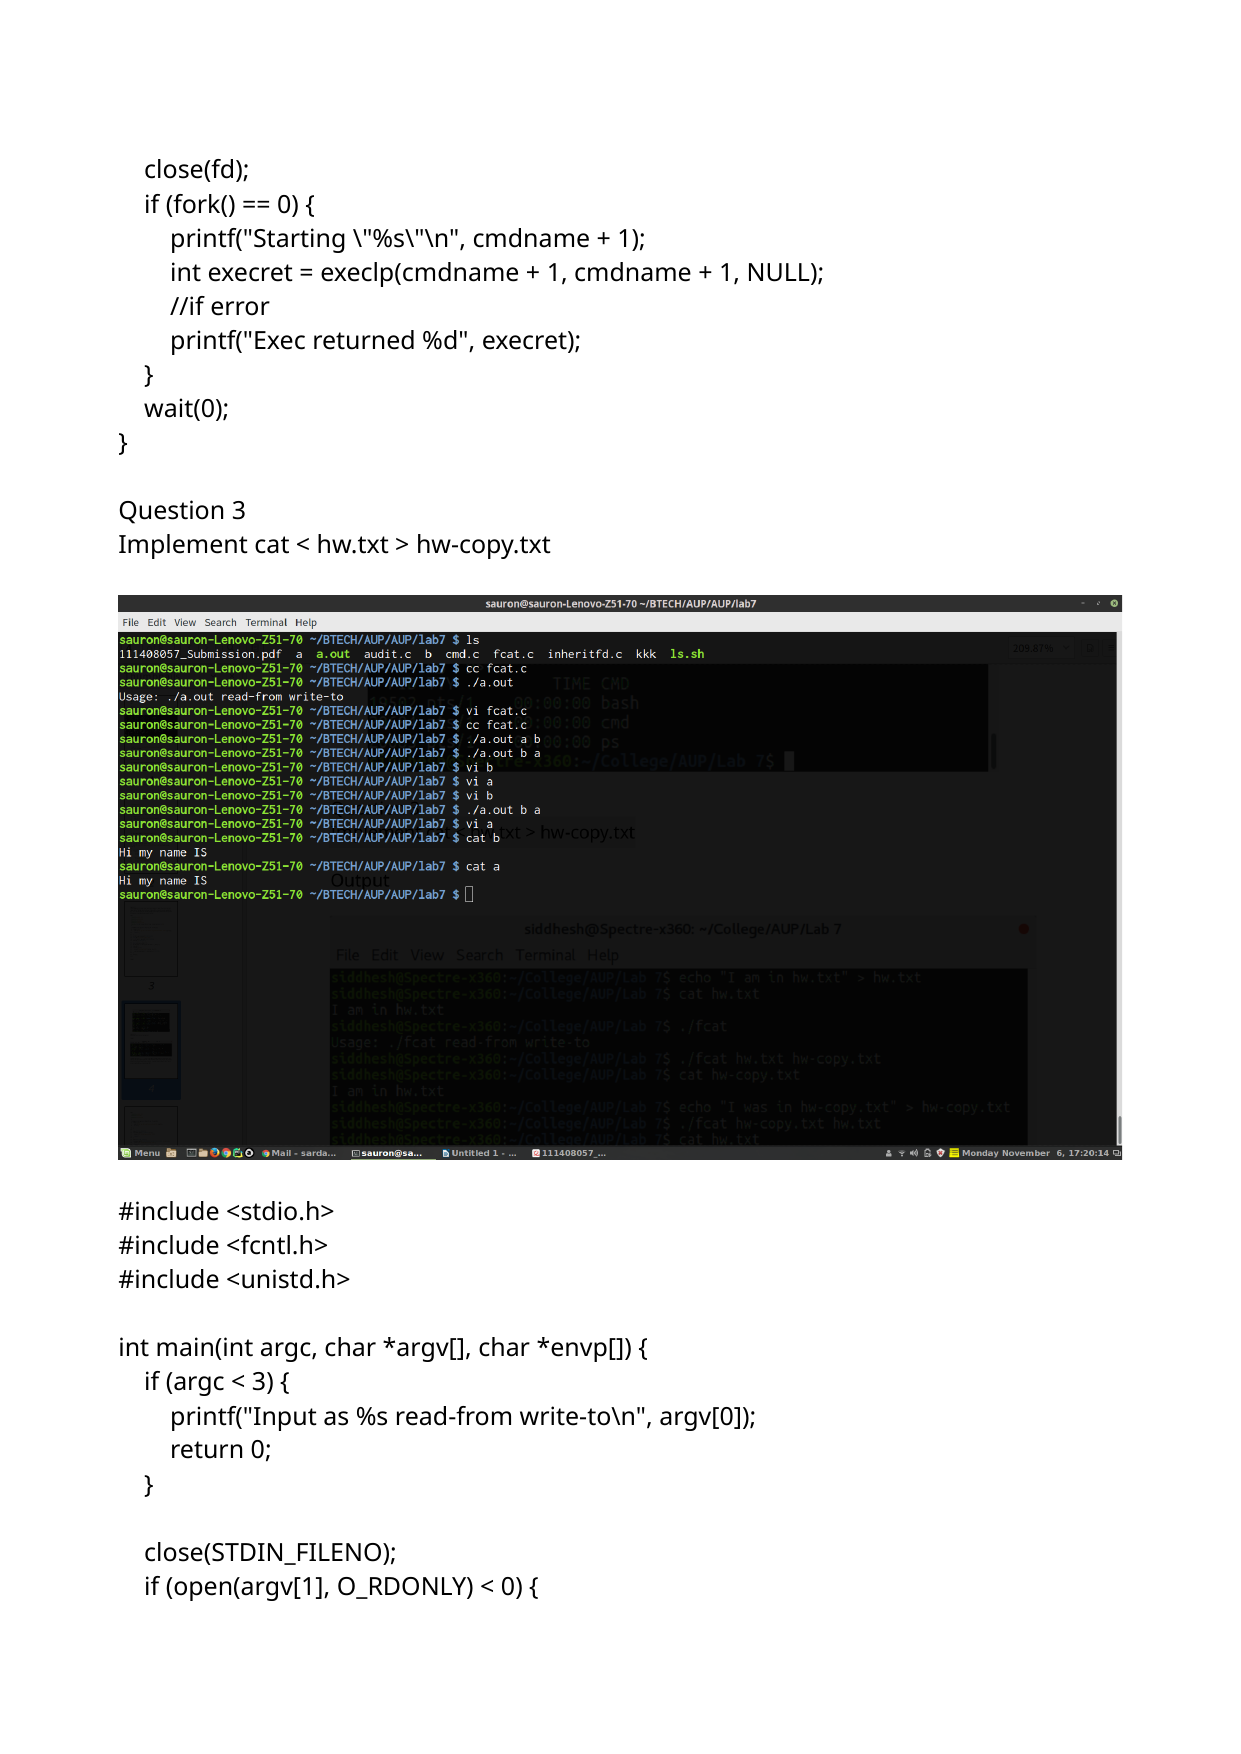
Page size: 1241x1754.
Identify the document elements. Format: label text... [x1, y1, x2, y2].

text close(STDIN_FILENO); [118, 1534, 1122, 1568]
text close(fd); [118, 152, 1122, 186]
text } [118, 425, 1122, 459]
text #include <stdio.h> [118, 1194, 1122, 1228]
text Question 3 [118, 493, 1122, 527]
text if (fork() == 0) { [118, 186, 1122, 220]
picture [118, 595, 1123, 1160]
text if (argc < 3) { [118, 1364, 1122, 1398]
text wait(0); [118, 391, 1122, 425]
text Implement cat < hw.txt > hw-copy.txt [118, 527, 1122, 561]
text if (open(argv[1], O_RDONLY) < 0) { [118, 1568, 1122, 1602]
text return 0; [118, 1432, 1122, 1466]
text } [118, 1466, 1122, 1500]
text int main(int argc, char *argv[], char *envp[]) { [118, 1330, 1122, 1364]
text printf("Exec returned %d", execret); [118, 322, 1122, 357]
text } [118, 357, 1122, 391]
text //if error [118, 288, 1122, 322]
text printf("Starting \"%s\"\n", cmdname + 1); [118, 220, 1122, 254]
text printf("Input as %s read-from write-to\n", argv[0]); [118, 1398, 1122, 1432]
text int execret = execlp(cmdname + 1, cmdname + 1, NULL); [118, 254, 1122, 288]
text #include <unistd.h> [118, 1262, 1122, 1296]
text #include <fcntl.h> [118, 1228, 1122, 1262]
